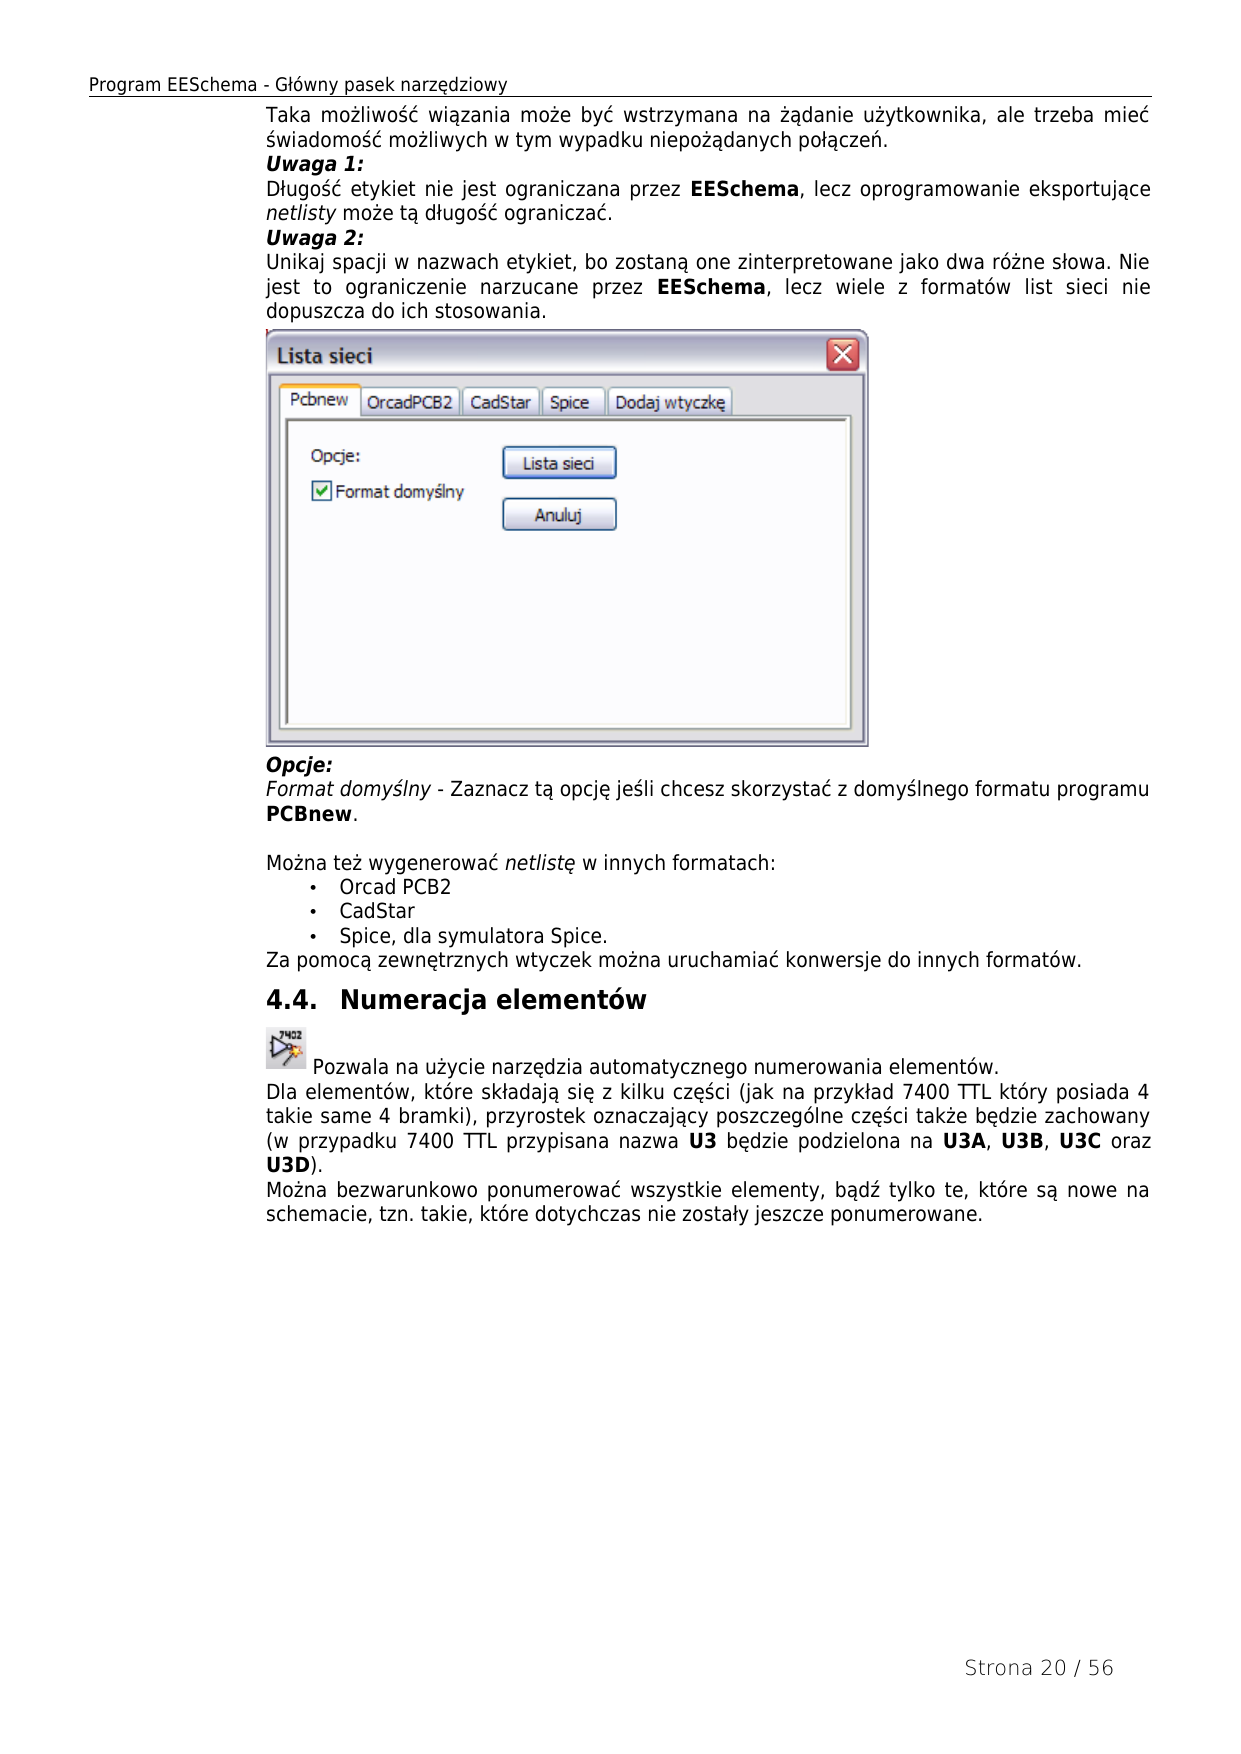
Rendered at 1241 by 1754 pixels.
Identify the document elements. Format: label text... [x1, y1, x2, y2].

text Można bezwarunkowo ponumerować wszystkie elementy, bądź tylko te, które są nowe na schemacie, tzn. takie, które dotychczas nie zostały jeszcze ponumerowane. [266, 1177, 1152, 1226]
text Uwaga 2: [266, 226, 1152, 250]
subtitle Numeracja elementów [266, 984, 1152, 1016]
list Spice, dla symulatora Spice. [310, 924, 1152, 948]
text Unikaj spacji w nazwach etykiet, bo zostaną one zinterpretowane jako dwa różne słowa. Nie jest to ograniczenie narzucane przez EESchema, lecz wiele z formatów list sieci nie dopuszcza do ich stosowania. [266, 250, 1152, 324]
text Opcje: [266, 752, 1152, 777]
text Dla elementów, które składają się z kilku części (jak na przykład 7400 TTL który posiada 4 takie same 4 bramki), przyrostek oznaczający poszczególne części także będzie zachowany (w przypadku 7400 TTL przypisana nazwa U3 będzie podzielona na U3A, U3B, U3C oraz U3D). [266, 1079, 1152, 1177]
text Za pomocą zewnętrznych wtyczek można uruchamiać konwersje do innych formatów. [266, 948, 1152, 973]
list Orcad PCB2 [310, 875, 1152, 899]
list CadStar [310, 899, 1152, 924]
text Format domyślny - Zaznacz tą opcję jeśli chcesz skorzystać z domyślnego formatu programu PCBnew. [266, 777, 1152, 826]
picture [265, 329, 869, 747]
text Pozwala na użycie narzędzia automatycznego numerowania elementów. [266, 1022, 1152, 1079]
text Uwaga 1: [266, 152, 1152, 177]
text Można też wygenerować netlistę w innych formatach: [266, 850, 1152, 875]
text Taka możliwość wiązania może być wstrzymana na żądanie użytkownika, ale trzeba mieć świadomość możliwych w tym wypadku niepożądanych połączeń. [266, 103, 1152, 152]
text Długość etykiet nie jest ograniczana przez EESchema, lecz oprogramowanie eksportujące netlisty może tą długość ograniczać. [266, 177, 1152, 226]
picture [265, 1027, 307, 1069]
